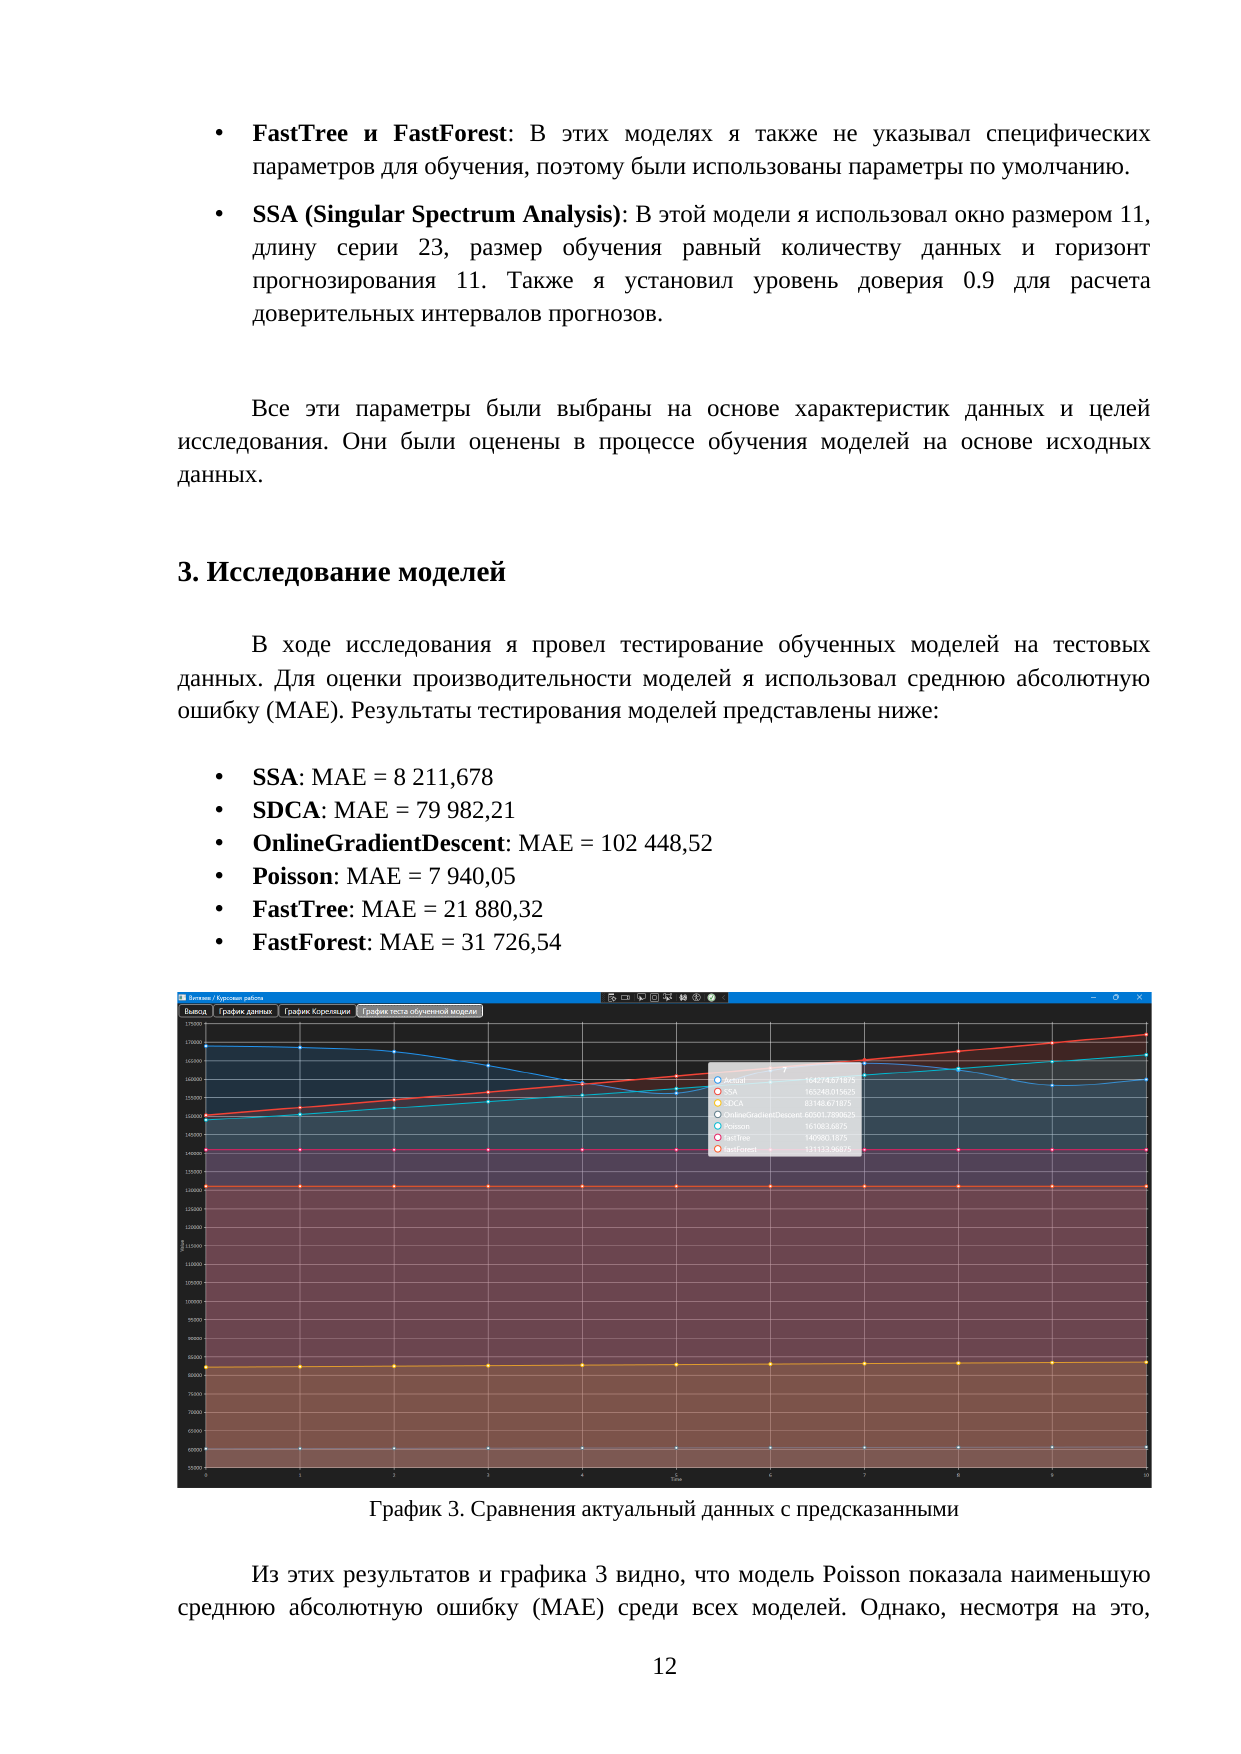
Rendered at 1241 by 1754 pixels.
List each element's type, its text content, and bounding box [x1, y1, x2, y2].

text В ходе исследования я провел тестирование обученных моделей на тестовых данных. Для оценки производительности моделей я использовал среднюю абсолютную ошибку (MAE). Результаты тестирования моделей представлены ниже: [177, 629, 1152, 724]
list OnlineGradientDescent: MAE = 102 448,52 [215, 828, 1152, 856]
picture [177, 992, 1152, 1488]
text Из этих результатов и графика 3 видно, что модель Poisson показала наименьшую среднюю абсолютную ошибку (MAE) среди всех моделей. Однако, несмотря на это, [177, 1559, 1152, 1621]
list FastForest: MAE = 31 726,54 [215, 927, 1152, 956]
list Poisson: MAE = 7 940,05 [215, 861, 1152, 889]
list SDCA: MAE = 79 982,21 [215, 795, 1152, 823]
list SSA (Singular Spectrum Analysis): В этой модели я использовал окно размером 11, длину серии 23, размер обучения равный количеству данных и горизонт прогнозирования 11. Также я установил уровень доверия 0.9 для расчета доверительных интервалов прогнозов. [215, 199, 1152, 327]
text Все эти параметры были выбраны на основе характеристик данных и целей исследования. Они были оценены в процессе обучения моделей на основе исходных данных. [177, 393, 1152, 488]
text График 3. Сравнения актуальный данных с предсказанными [177, 1488, 1152, 1522]
subtitle 3. Исследование моделей [177, 554, 1152, 588]
list SSA: MAE = 8 211,678 [215, 762, 1152, 790]
list FastTree: MAE = 21 880,32 [215, 894, 1152, 922]
list FastTree и FastForest: В этих моделях я также не указывал специфических параметров для обучения, поэтому были использованы параметры по умолчанию. [215, 118, 1152, 180]
